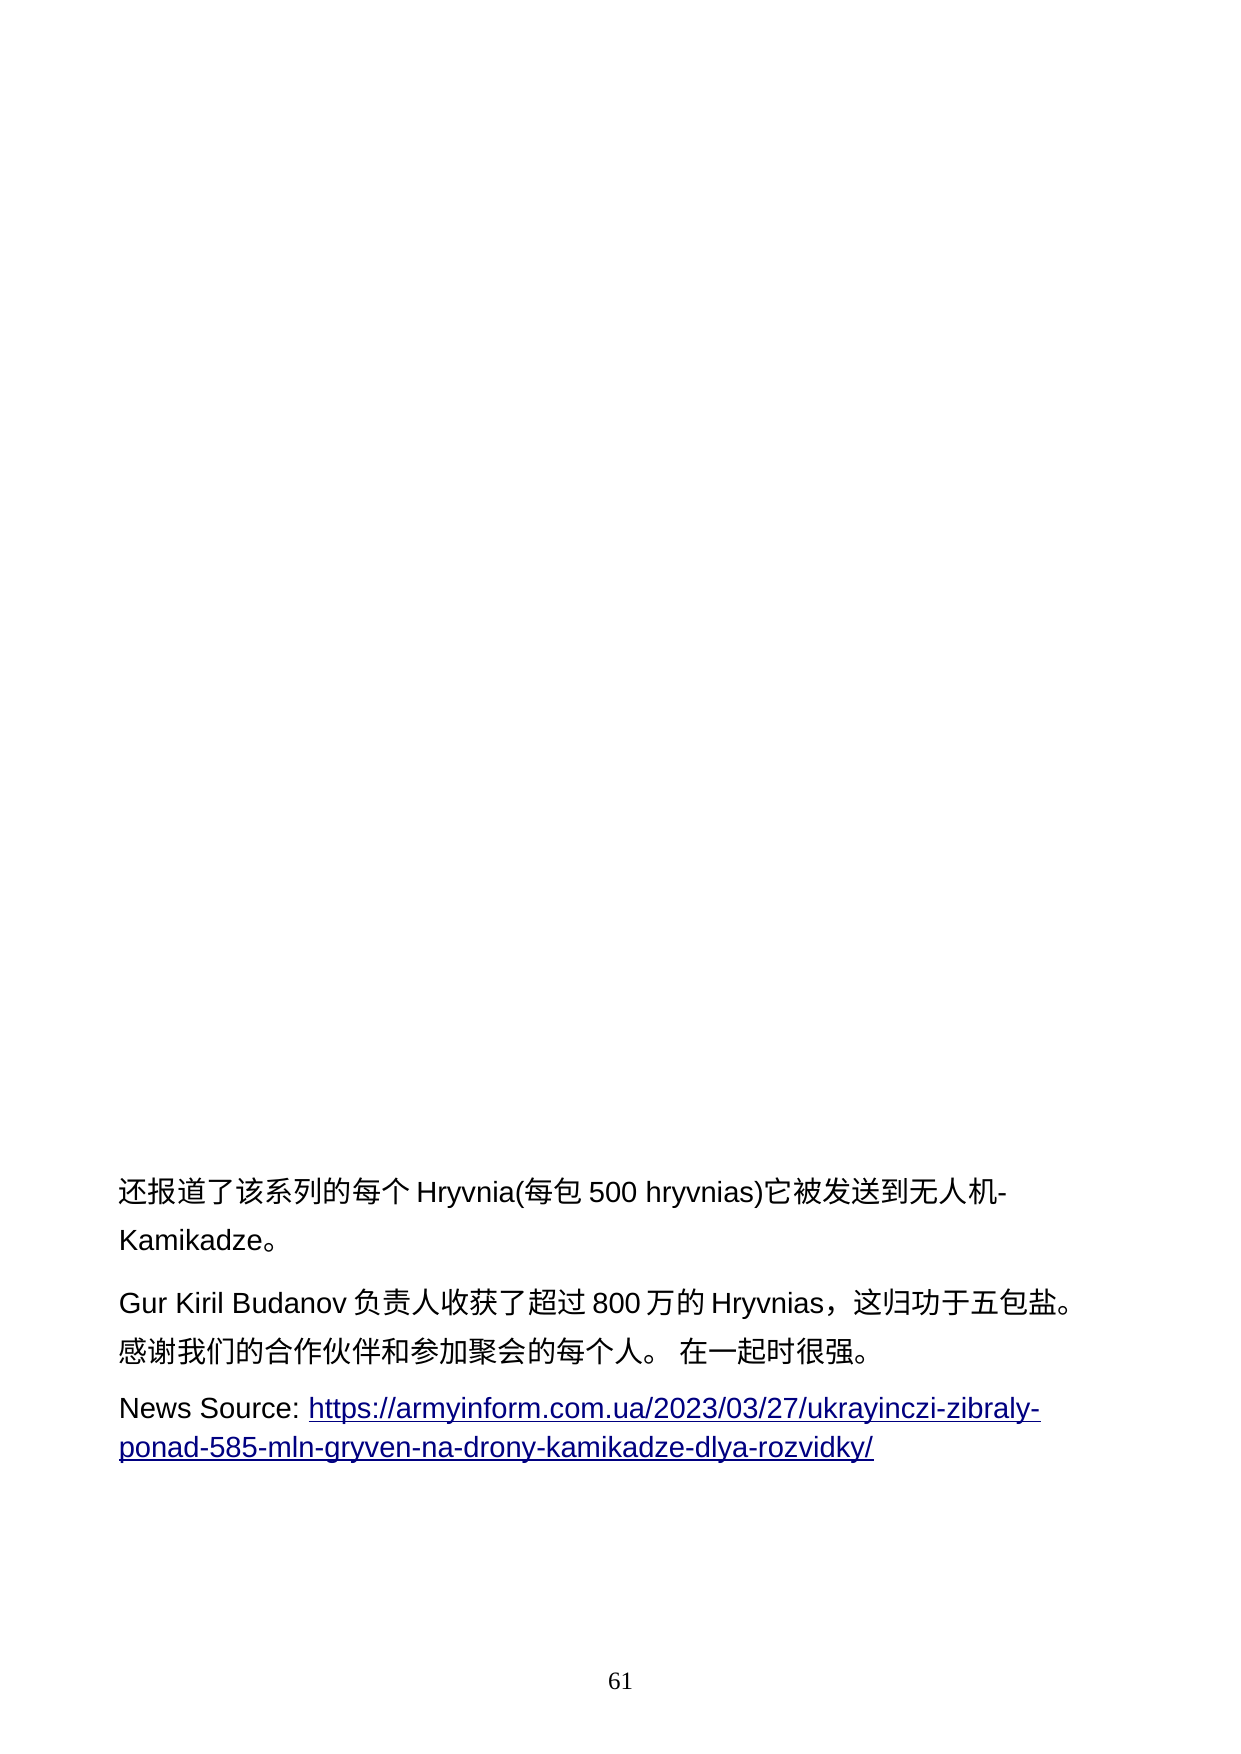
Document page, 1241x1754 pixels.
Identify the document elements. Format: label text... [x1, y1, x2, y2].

text News Source: https://armyinform.com.ua/2023/03/27/ukrayinczi-zibraly-ponad-585-mln-gryven-na-drony-kamikadze-dlya-rozvidky/ [118, 1392, 1122, 1464]
text 还报道了该系列的每个Hryvnia(每包500 hryvnias)它被发送到无人机-Kamikadze。 [118, 118, 1122, 1259]
text Gur Kiril Budanov负责人收获了超过800万的Hryvnias，这归功于五包盐。 感谢我们的合作伙伴和参加聚会的每个人。 在一起时很强。 [118, 1280, 1122, 1371]
